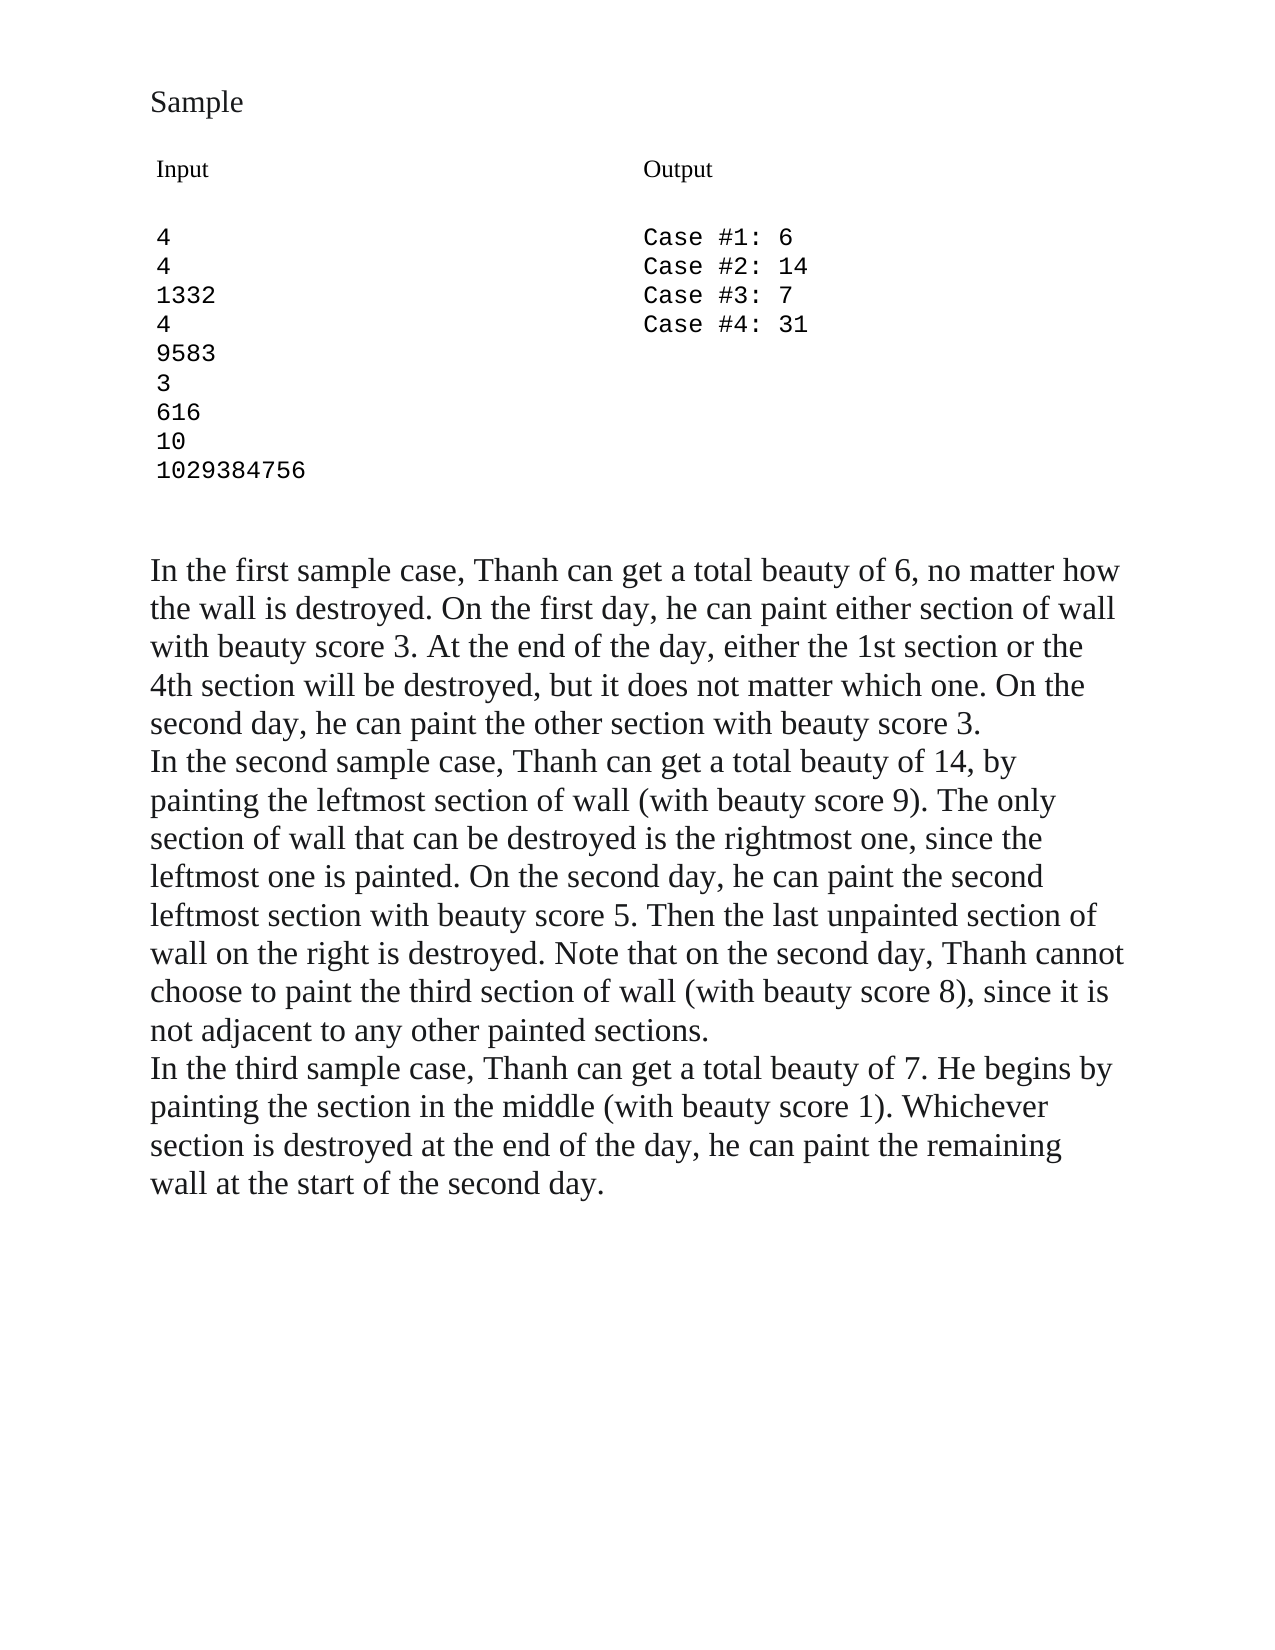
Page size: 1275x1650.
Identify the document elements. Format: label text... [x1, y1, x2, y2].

table_cell 4 4 1332 4 9583 3 616 10 1029384756 [150, 218, 637, 550]
text In the first sample case, Thanh can get a total beauty of 6, no matter how the wall is destroyed. On the first day, he can paint either section of wall with beauty score 3. At the end of the day, either the 1st section or the 4th section will be destroyed, but it does not matter which one. On the second day, he can paint the other section with beauty score 3. [150, 550, 1125, 742]
text In the third sample case, Thanh can get a total beauty of 7. He begins by painting the section in the middle (with beauty score 1). Whichever section is destroyed at the end of the day, he can paint the remaining wall at the start of the second day. [150, 1048, 1125, 1202]
table_header Input [150, 119, 637, 218]
table_header Output [638, 119, 1125, 218]
table_cell Case #1: 6 Case #2: 14 Case #3: 7 Case #4: 31 [638, 218, 1125, 550]
text In the second sample case, Thanh can get a total beauty of 14, by painting the leftmost section of wall (with beauty score 9). The only section of wall that can be destroyed is the rightmost one, since the leftmost one is painted. On the second day, he can paint the second leftmost section with beauty score 5. Then the last unpainted section of wall on the right is destroyed. Note that on the second day, Thanh cannot choose to paint the third section of wall (with beauty score 8), since it is not adjacent to any other painted sections. [150, 742, 1125, 1048]
text Sample [150, 75, 1125, 119]
